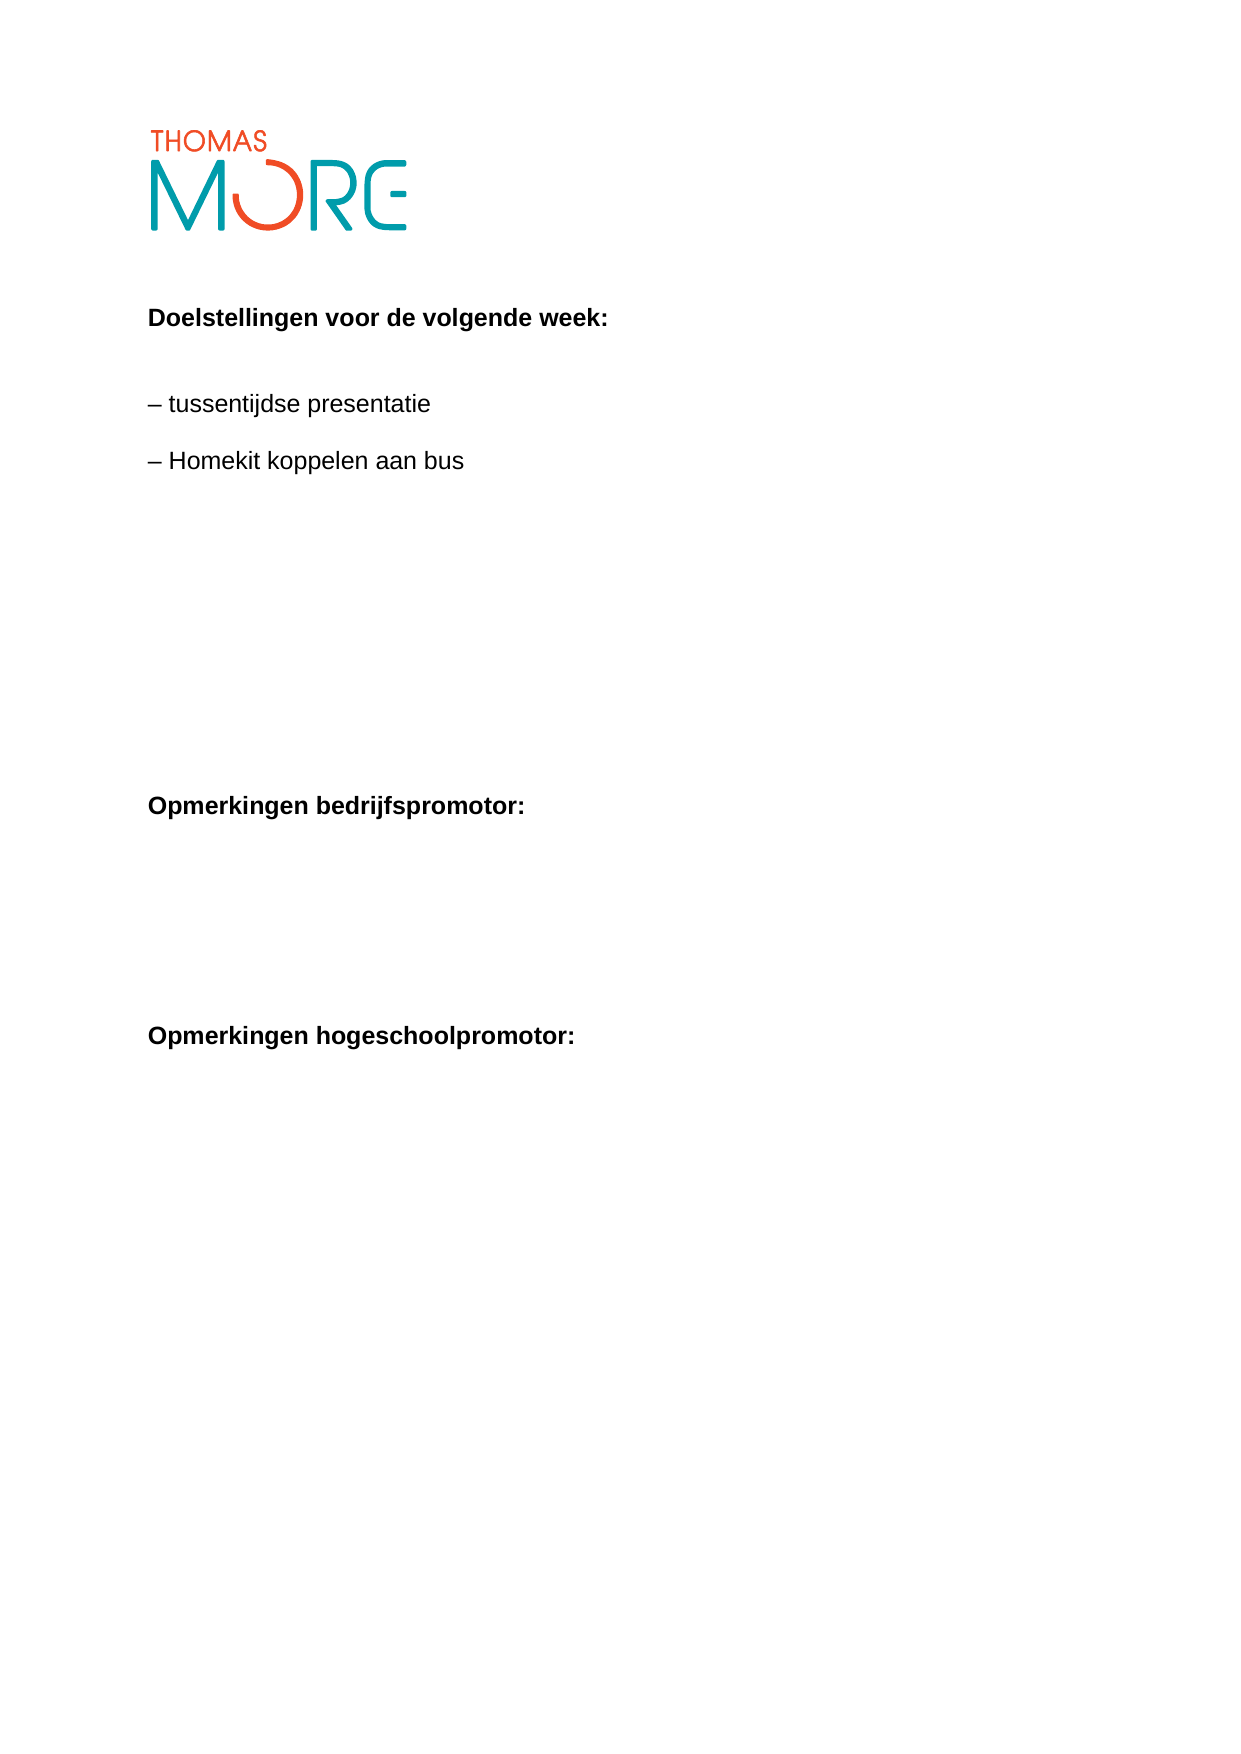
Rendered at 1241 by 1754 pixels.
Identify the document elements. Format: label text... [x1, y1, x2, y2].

text Doelstellingen voor de volgende week: [148, 303, 1092, 331]
text Opmerkingen hogeschoolpromotor: [148, 1021, 1092, 1050]
text Opmerkingen bedrijfspromotor: [148, 791, 1092, 820]
text – tussentijdse presentatie [148, 389, 1092, 418]
text – Homekit koppelen aan bus [148, 446, 1092, 475]
